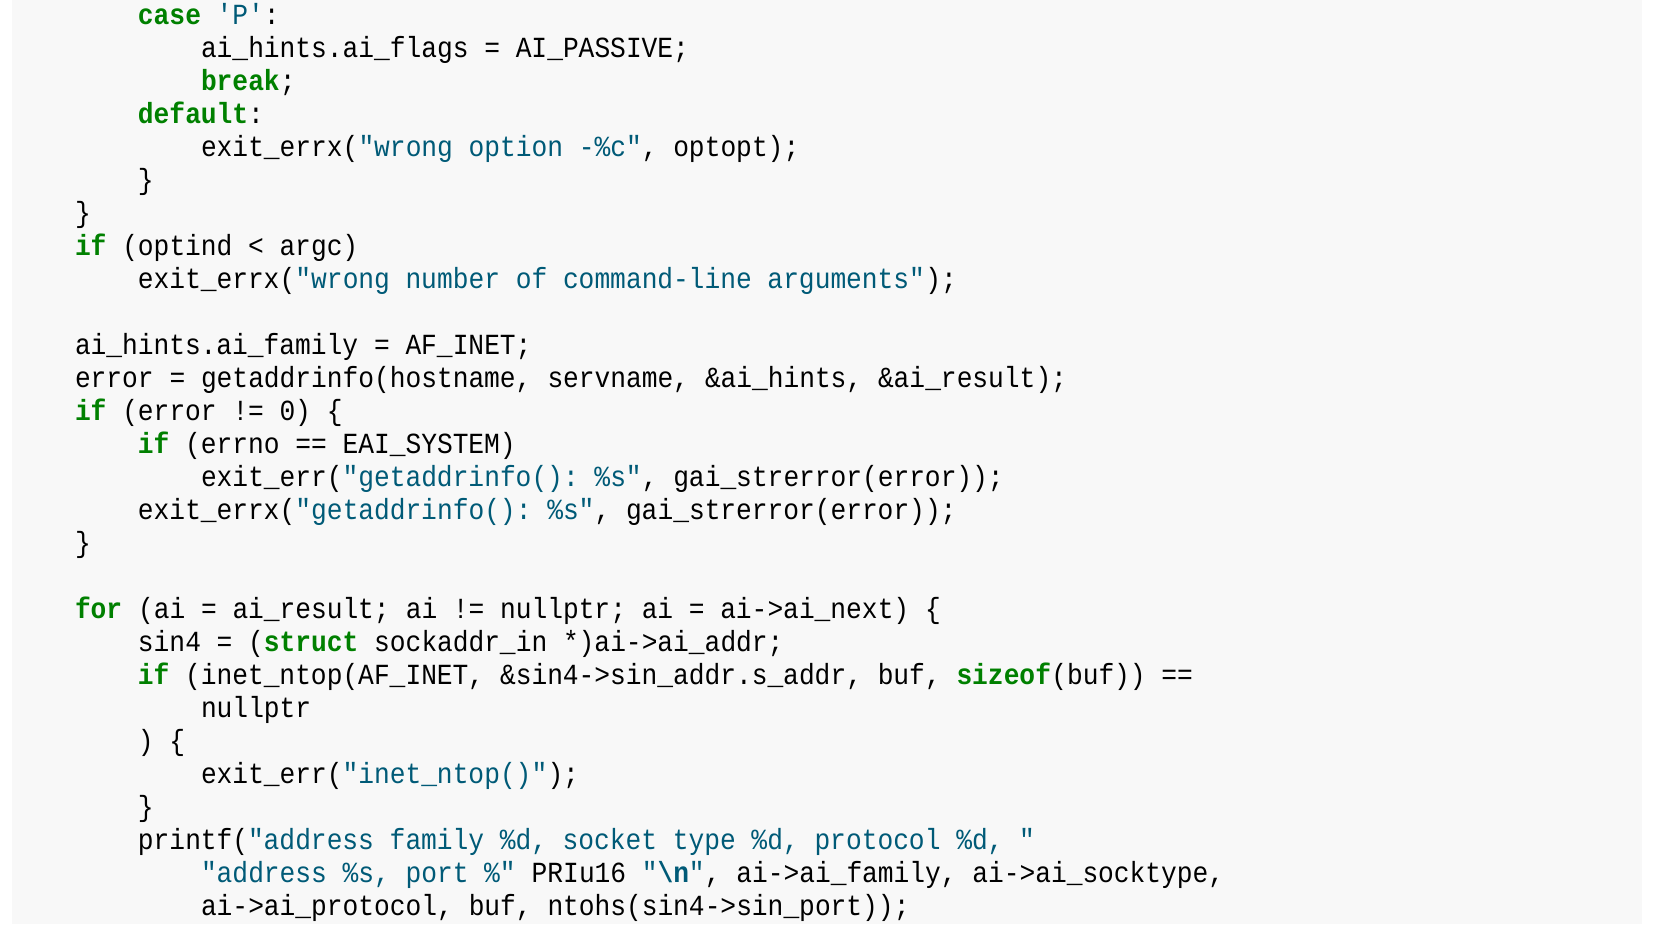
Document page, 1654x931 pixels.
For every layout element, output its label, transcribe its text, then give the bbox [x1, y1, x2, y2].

text exit_errx("getaddrinfo(): %s", gai_strerror(error)); [12, 495, 1642, 528]
text "address %s, port %" PRIu16 "\n", ai->ai_family, ai->ai_socktype, [12, 858, 1642, 892]
text printf("address family %d, socket type %d, protocol %d, " [12, 826, 1642, 858]
text } [12, 198, 1642, 231]
text if (errno == EAI_SYSTEM) [12, 429, 1642, 462]
text exit_err("inet_ntop()"); [12, 759, 1642, 792]
text nullptr [12, 693, 1642, 726]
text case 'P': [12, 0, 1642, 33]
text break; [12, 66, 1642, 99]
text if (inet_ntop(AF_INET, &sin4->sin_addr.s_addr, buf, sizeof(buf)) == [12, 660, 1642, 693]
text exit_err("getaddrinfo(): %s", gai_strerror(error)); [12, 462, 1642, 495]
text exit_errx("wrong option -%c", optopt); [12, 132, 1642, 165]
text for (ai = ai_result; ai != nullptr; ai = ai->ai_next) { [12, 594, 1642, 627]
text sin4 = (struct sockaddr_in *)ai->ai_addr; [12, 627, 1642, 660]
text ai_hints.ai_flags = AI_PASSIVE; [12, 33, 1642, 66]
text ) { [12, 726, 1642, 759]
text exit_errx("wrong number of command-line arguments"); [12, 264, 1642, 297]
text } [12, 792, 1642, 826]
text } [12, 165, 1642, 198]
text if (optind < argc) [12, 231, 1642, 264]
text ai->ai_protocol, buf, ntohs(sin4->sin_port)); [12, 892, 1642, 924]
text default: [12, 99, 1642, 132]
text error = getaddrinfo(hostname, servname, &ai_hints, &ai_result); [12, 363, 1642, 396]
text ai_hints.ai_family = AF_INET; [12, 330, 1642, 363]
text } [12, 528, 1642, 561]
text if (error != 0) { [12, 396, 1642, 429]
